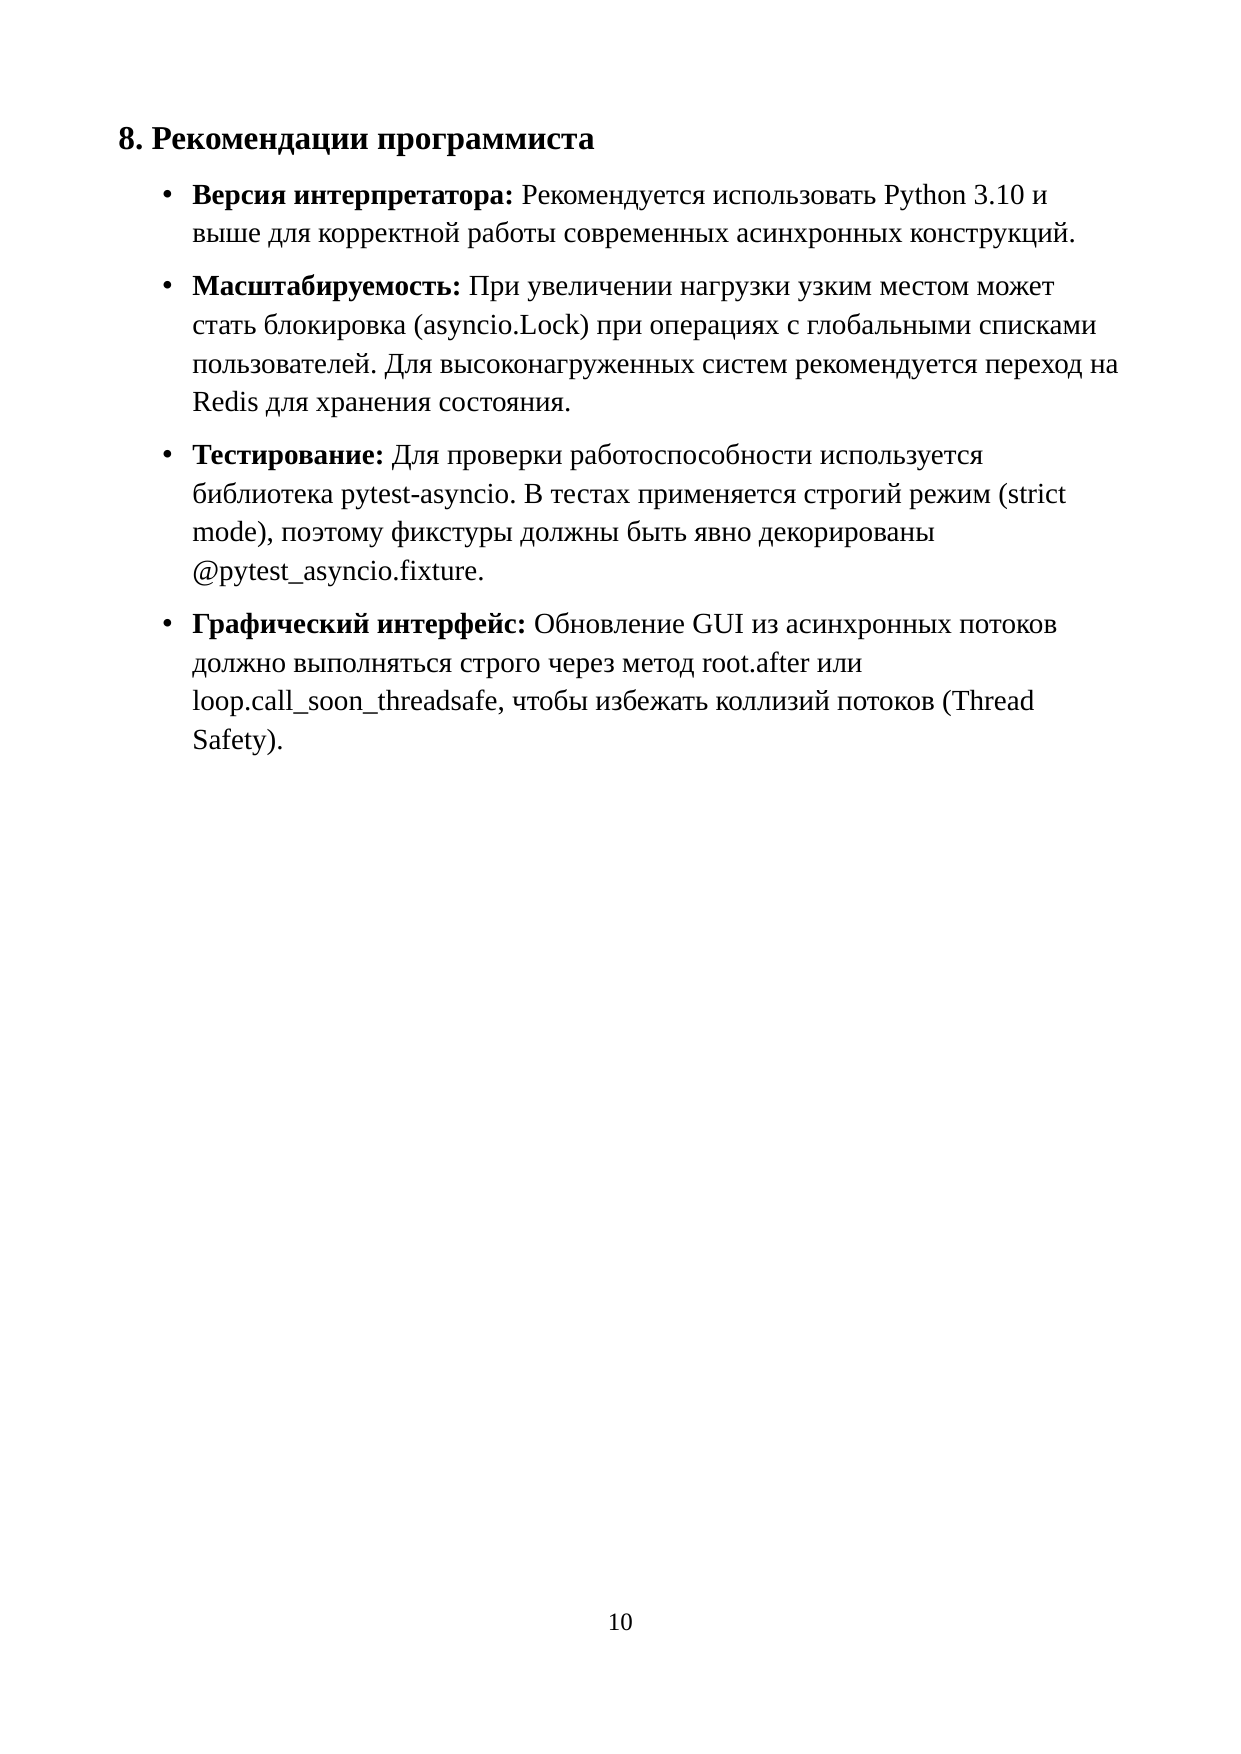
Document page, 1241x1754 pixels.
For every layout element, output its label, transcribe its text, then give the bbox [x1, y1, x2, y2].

list Масштабируемость: При увеличении нагрузки узким местом может стать блокировка (asyncio.Lock) при операциях с глобальными списками пользователей. Для высоконагруженных систем рекомендуется переход на Redis для хранения состояния. [162, 268, 1122, 418]
subtitle 8. Рекомендации программиста [118, 118, 1122, 156]
list Версия интерпретатора: Рекомендуется использовать Python 3.10 и выше для корректной работы современных асинхронных конструкций. [162, 177, 1122, 249]
list Графический интерфейс: Обновление GUI из асинхронных потоков должно выполняться строго через метод root.after или loop.call_soon_threadsafe, чтобы избежать коллизий потоков (Thread Safety). [162, 606, 1122, 756]
list Тестирование: Для проверки работоспособности используется библиотека pytest-asyncio. В тестах применяется строгий режим (strict mode), поэтому фикстуры должны быть явно декорированы @pytest_asyncio.fixture. [162, 437, 1122, 587]
